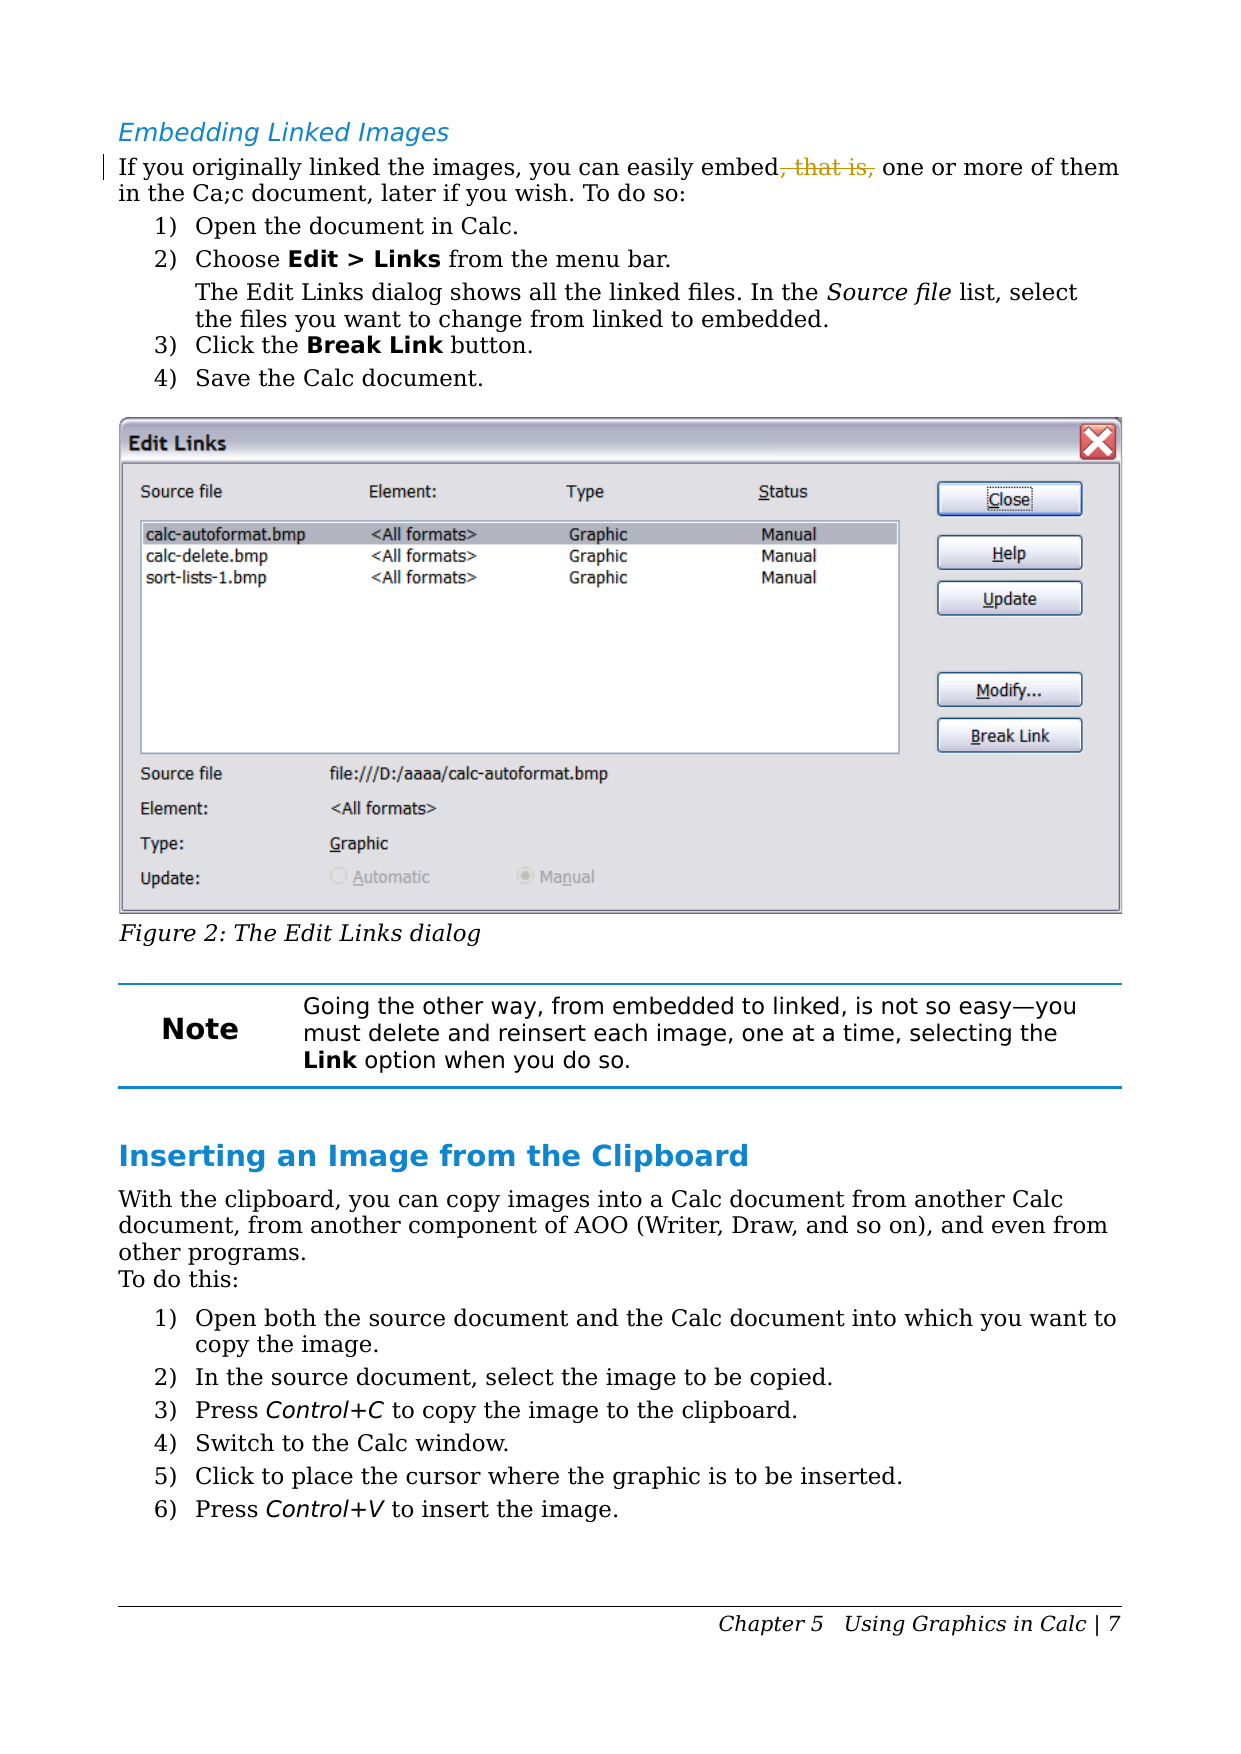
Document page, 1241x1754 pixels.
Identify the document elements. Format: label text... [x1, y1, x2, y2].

text Figure 2: The Edit Links dialog [119, 920, 1122, 947]
picture [119, 417, 1123, 914]
text With the clipboard, you can copy images into a Calc document from another Calc document, from another component of AOO (Writer, Draw, and so on), and even from other programs. [118, 1186, 1122, 1266]
list Press Control+V to insert the image. [177, 1496, 1122, 1523]
subtitle Embedding Linked Images [118, 118, 1122, 147]
list Switch to the Calc window. [177, 1430, 1122, 1457]
list Open both the source document and the Calc document into which you want to copy the image. [177, 1305, 1122, 1358]
list The Edit Links dialog shows all the linked files. In the Source file list, select the files you want to change from linked to embedded. [195, 279, 1122, 333]
list Choose Edit > Links from the menu bar. [177, 246, 1122, 273]
list If you originally linked the images, you can easily embed one or more of them in the Ca;c document, later if you wish. To do so: [118, 154, 1122, 207]
table_header Note [118, 985, 281, 1086]
list Click to place the cursor where the graphic is to be inserted. [177, 1463, 1122, 1490]
subtitle Inserting an Image from the Clipboard [118, 1139, 1122, 1173]
text To do this: [118, 1266, 1122, 1292]
list Press Control+C to copy the image to the clipboard. [177, 1397, 1122, 1424]
table_header Going the other way, from embedded to linked, is not so easy—you must delete and reinsert each image, one at a time, selecting the Link option when you do so. [281, 985, 1122, 1086]
list Open the document in Calc. [177, 213, 1122, 240]
list Click the Break Link button. [177, 333, 1122, 359]
list Save the Calc document. [177, 366, 1122, 392]
list In the source document, select the image to be copied. [177, 1364, 1122, 1391]
